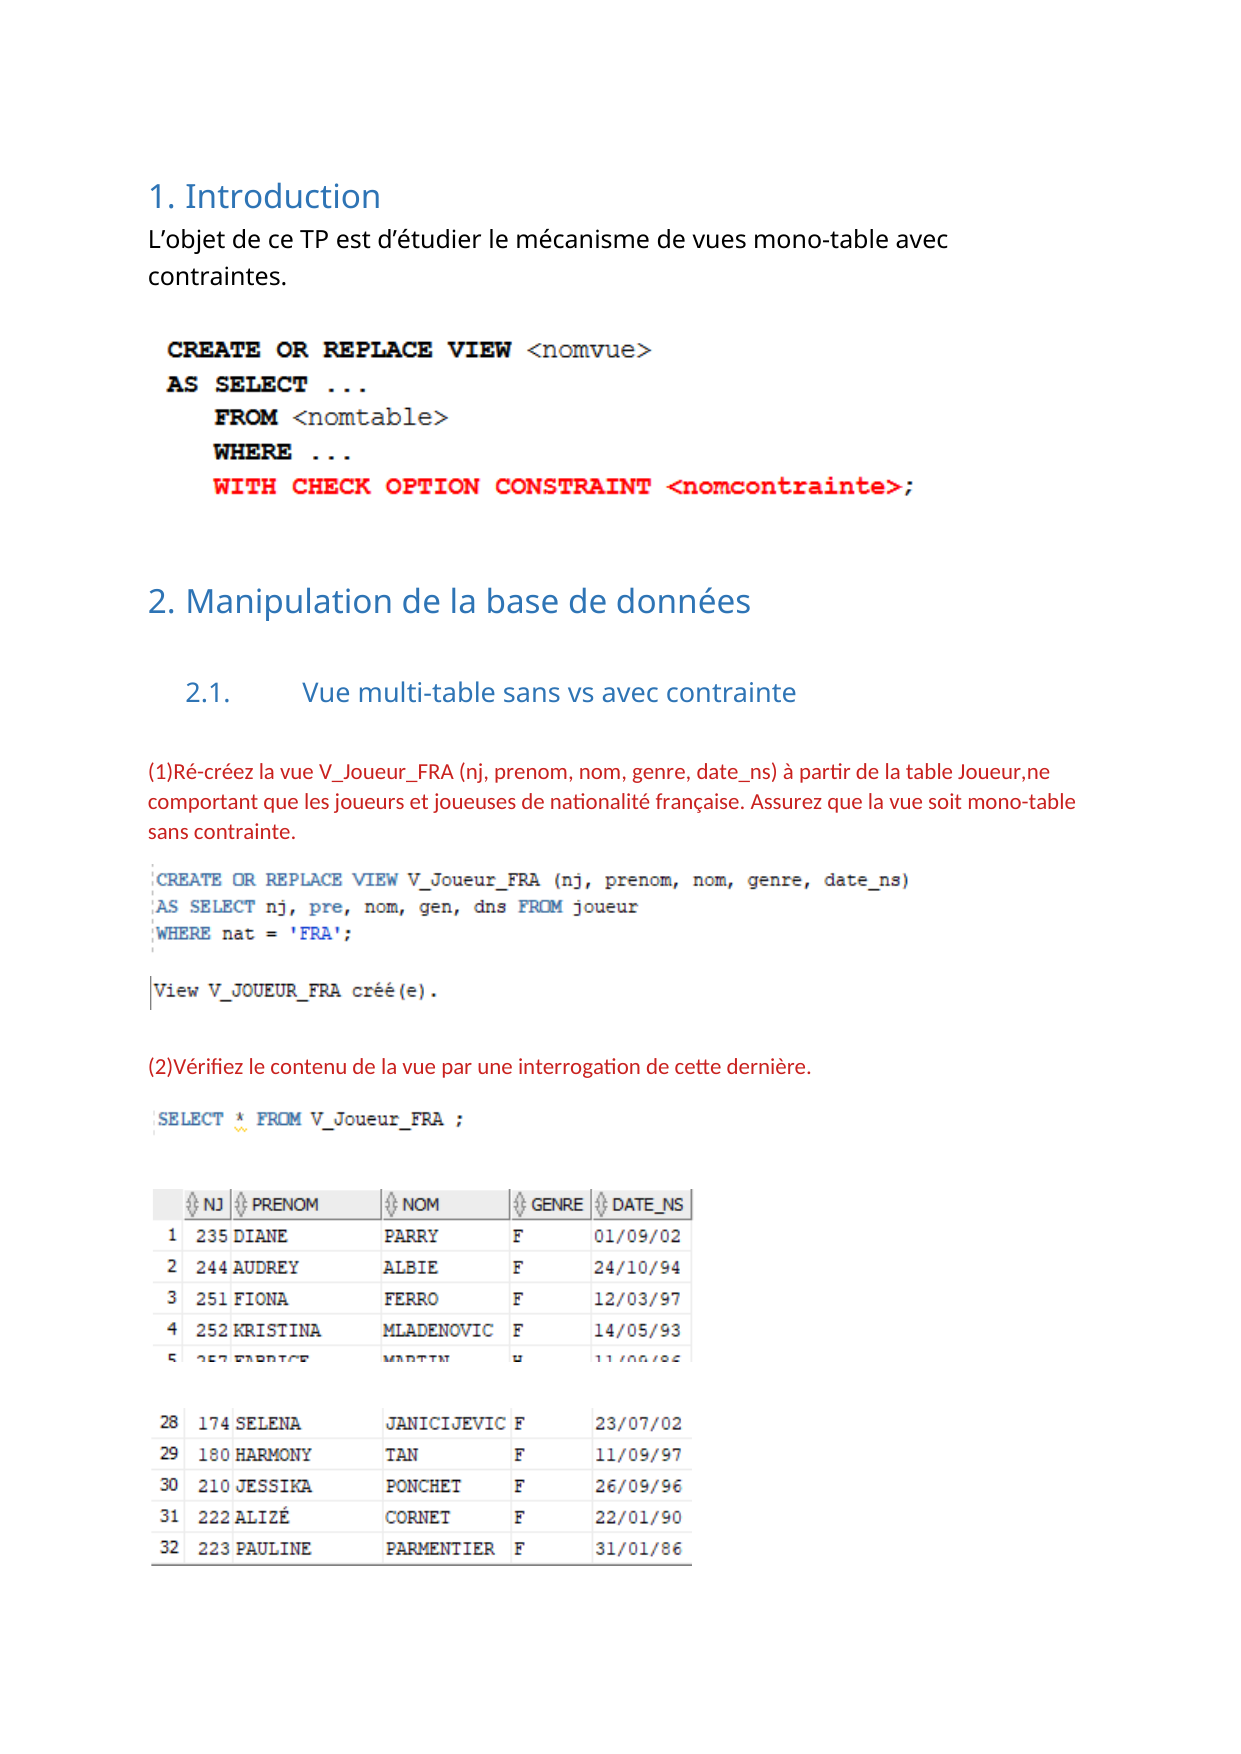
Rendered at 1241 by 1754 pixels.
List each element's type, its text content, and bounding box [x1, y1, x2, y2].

picture [151, 1408, 692, 1566]
picture [152, 1189, 694, 1362]
subtitle Manipulation de la base de données [148, 577, 1093, 623]
subtitle Vue multi-table sans vs avec contrainte [185, 673, 1093, 710]
picture [154, 331, 939, 521]
text L’objet de ce TP est d’étudier le mécanisme de vues mono-table avec contraintes. [148, 222, 1093, 292]
text (1)Ré-créez la vue V_Joueur_FRA (nj, prenom, nom, genre, date_ns) à partir de la table Joueur,ne comportant que les joueurs et joueuses de nationalité française. Assurez que la vue soit mono-table sans contrainte. [148, 757, 1093, 846]
picture [153, 1106, 474, 1137]
text (2)Vérifiez le contenu de la vue par une interrogation de cette dernière. [148, 1052, 1093, 1080]
picture [150, 976, 449, 1010]
picture [149, 864, 917, 954]
subtitle Introduction [148, 173, 1093, 218]
